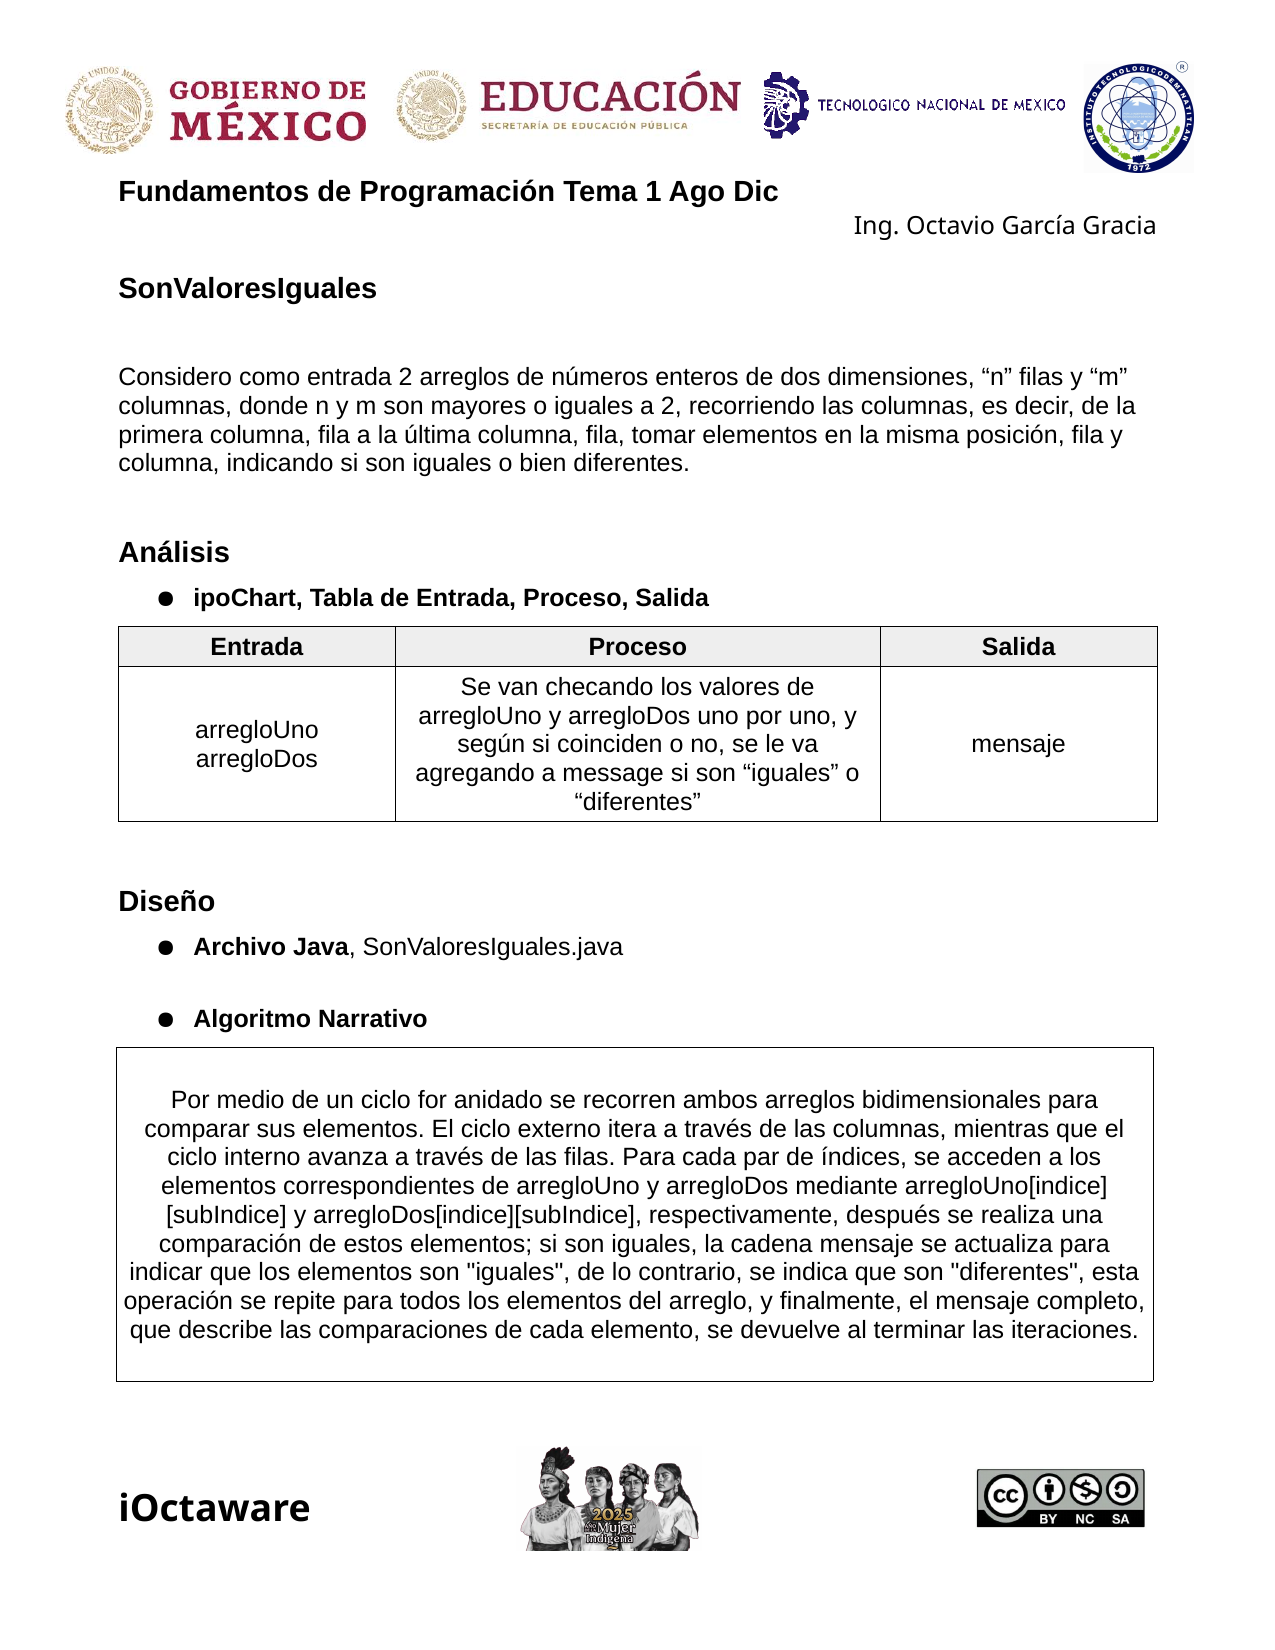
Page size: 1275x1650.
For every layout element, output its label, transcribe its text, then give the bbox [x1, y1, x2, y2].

table_cell mensaje [881, 667, 1157, 821]
list ipoChart, Tabla de Entrada, Proceso, Salida [156, 583, 1157, 611]
table_header Por medio de un ciclo for anidado se recorren ambos arreglos bidimensionales para comparar sus elementos. El ciclo externo itera a través de las columnas, mientras que el ciclo interno avanza a través de las filas. Para cada par de índices, se acceden a los elementos correspondientes de arregloUno y arregloDos mediante arregloUno[indice][subIndice] y arregloDos[indice][subIndice], respectivamente, después se realiza una comparación de estos elementos; si son iguales, la cadena mensaje se actualiza para indicar que los elementos son "iguales", de lo contrario, se indica que son "diferentes", esta operación se repite para todos los elementos del arreglo, y finalmente, el mensaje completo, que describe las comparaciones de cada elemento, se devuelve al terminar las iteraciones. [117, 1048, 1153, 1381]
text Análisis [118, 535, 1157, 568]
text Considero como entrada 2 arreglos de números enteros de dos dimensiones, “n” filas y “m” columnas, donde n y m son mayores o iguales a 2, recorriendo las columnas, es decir, de la primera columna, fila a la última columna, fila, tomar elementos en la misma posición, fila y columna, indicando si son iguales o bien diferentes. [118, 362, 1157, 477]
table_header Proceso [396, 627, 880, 666]
table_cell Se van checando los valores de arregloUno y arregloDos uno por uno, y según si coinciden o no, se le va agregando a message si son “iguales” o “diferentes” [396, 667, 880, 821]
list Algoritmo Narrativo [156, 1004, 1157, 1033]
table_header Salida [881, 627, 1157, 666]
picture [762, 68, 1073, 142]
table_header Entrada [119, 627, 395, 666]
picture [515, 1446, 702, 1551]
text SonValoresIguales [118, 271, 1157, 305]
picture [65, 66, 366, 154]
picture [974, 1467, 1147, 1530]
list Archivo Java, SonValoresIguales.java [156, 932, 1157, 961]
picture [392, 67, 741, 143]
text Diseño [118, 884, 1157, 917]
picture [1083, 61, 1194, 173]
table_cell arregloUno arregloDos [119, 667, 395, 821]
